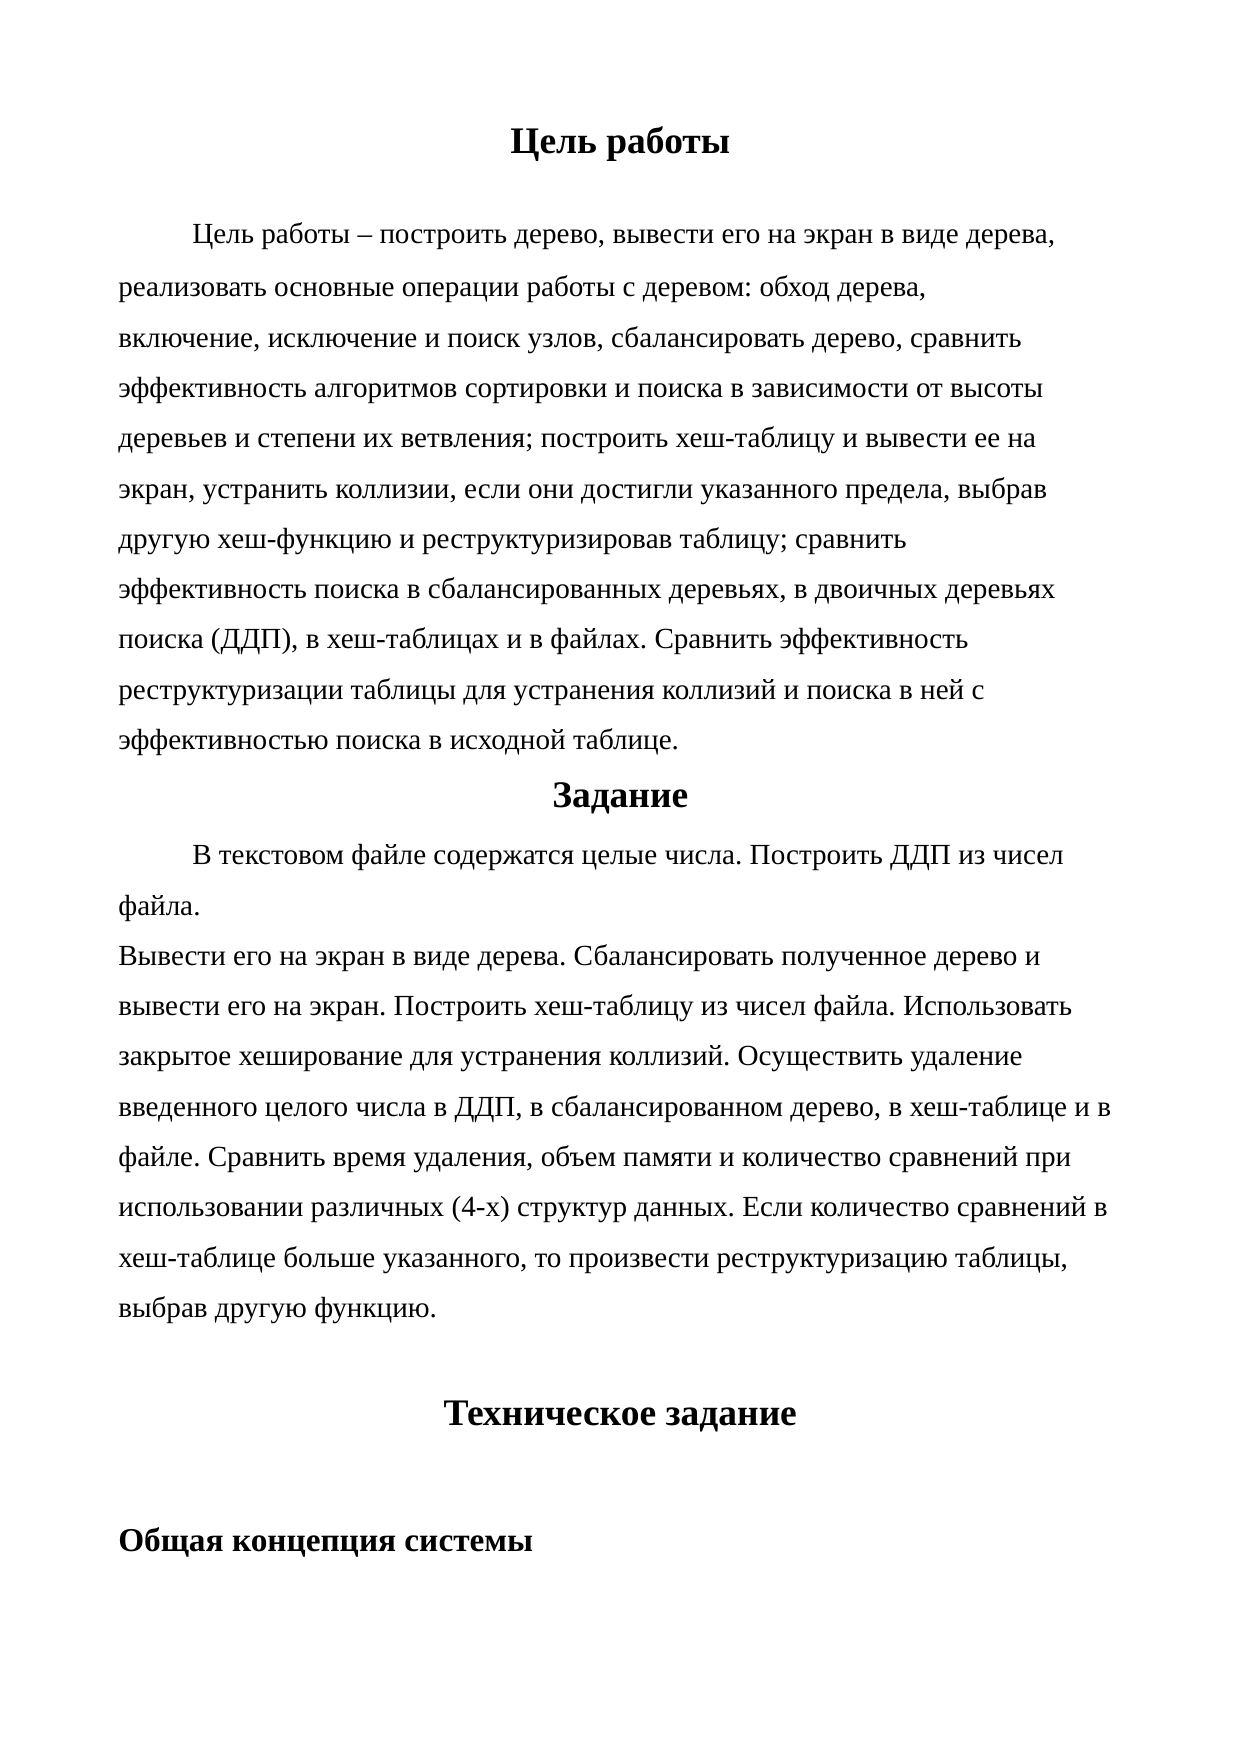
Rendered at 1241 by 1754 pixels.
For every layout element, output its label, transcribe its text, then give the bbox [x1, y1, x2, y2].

text эффективностью поиска в исходной таблице. [118, 722, 1122, 756]
text эффективность поиска в сбалансированных деревьях, в двоичных деревьях [118, 571, 1122, 605]
text деревьев и степени их ветвления; построить хеш-таблицу и вывести ее на [118, 420, 1122, 454]
text В текстовом файле содержатся целые числа. Построить ДДП из чисел файла. [118, 837, 1122, 921]
text файле. Сравнить время удаления, объем памяти и количество сравнений при [118, 1139, 1122, 1173]
text выбрав другую функцию. [118, 1290, 1122, 1324]
text Цель работы [118, 118, 1122, 161]
text вывести его на экран. Построить хеш-таблицу из чисел файла. Использовать [118, 988, 1122, 1022]
text реализовать основные операции работы с деревом: обход дерева, [118, 269, 1122, 303]
text закрытое хеширование для устранения коллизий. Осуществить удаление [118, 1038, 1122, 1072]
text поиска (ДДП), в хеш-таблицах и в файлах. Сравнить эффективность [118, 622, 1122, 655]
text реструктуризации таблицы для устранения коллизий и поиска в ней с [118, 672, 1122, 706]
text экран, устранить коллизии, если они достигли указанного предела, выбрав [118, 471, 1122, 504]
text включение, исключение и поиск узлов, сбалансировать дерево, сравнить [118, 320, 1122, 353]
text введенного целого числа в ДДП, в сбалансированном дерево, в хеш-таблице и в [118, 1089, 1122, 1122]
text другую хеш-функцию и реструктуризировав таблицу; сравнить [118, 521, 1122, 554]
text Вывести его на экран в виде дерева. Сбалансировать полученное дерево и [118, 938, 1122, 971]
text хеш-таблице больше указанного, то произвести реструктуризацию таблицы, [118, 1240, 1122, 1273]
text Цель работы – построить дерево, вывести его на экран в виде дерева, [118, 212, 1122, 250]
text использовании различных (4-х) структур данных. Если количество сравнений в [118, 1189, 1122, 1223]
text Задание [118, 773, 1122, 816]
text эффективность алгоритмов сортировки и поиска в зависимости от высоты [118, 370, 1122, 404]
text Общая концепция системы [118, 1520, 1122, 1558]
text Техническое задание [118, 1391, 1122, 1434]
